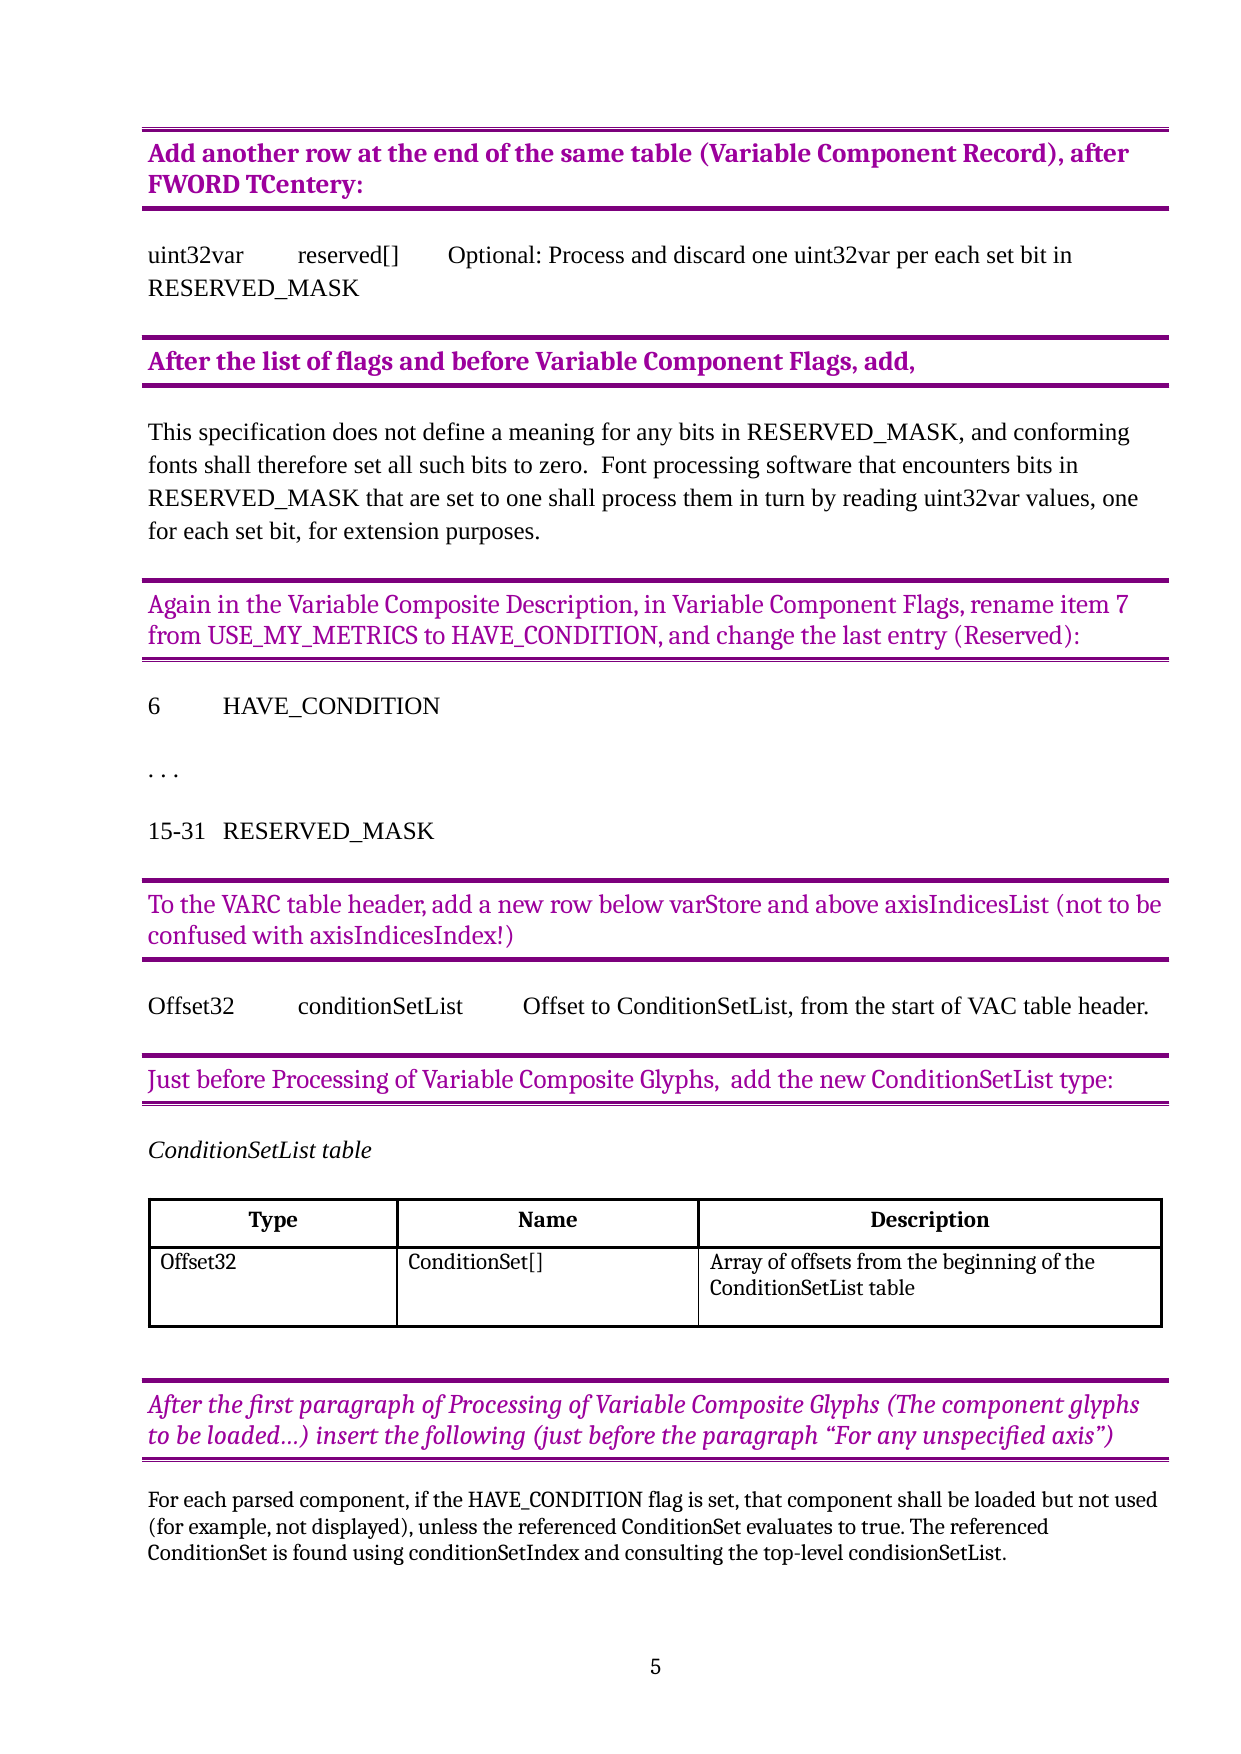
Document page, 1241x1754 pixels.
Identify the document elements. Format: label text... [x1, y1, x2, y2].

table_header Description [700, 1201, 1160, 1246]
text This specification does not define a meaning for any bits in RESERVED_MASK, and conforming fonts shall therefore set all such bits to zero. Font processing software that encounters bits in RESERVED_MASK that are set to one shall process them in turn by reading uint32var values, one for each set bit, for extension purposes. [148, 417, 1163, 545]
text To the VARC table header, add a new row below varStore and above axisIndicesList (not to be confused with axisIndicesIndex!) [142, 883, 1169, 957]
text ConditionSetList table [148, 1135, 1163, 1164]
text Offset32 conditionSetList Offset to ConditionSetList, from the start of VAC table header. [148, 991, 1163, 1020]
table_cell ConditionSet[] [398, 1249, 698, 1325]
text After the list of flags and before Variable Component Flags, add, [142, 340, 1169, 383]
text 15-31 RESERVED_MASK [148, 816, 1163, 844]
text After the first paragraph of Processing of Variable Composite Glyphs (The component glyphs to be loaded…) insert the following (just before the paragraph “For any unspecified axis”) [142, 1383, 1169, 1457]
table_header Type [151, 1201, 396, 1246]
table_cell Offset32 [151, 1249, 396, 1325]
text 6 HAVE_CONDITION [148, 691, 1163, 720]
text Again in the Variable Composite Description, in Variable Component Flags, rename item 7 from USE_MY_METRICS to HAVE_CONDITION, and change the last entry (Reserved): [142, 583, 1169, 657]
text Just before Processing of Variable Composite Glyphs, add the new ConditionSetList type: [142, 1058, 1169, 1101]
text . . . [148, 754, 1163, 782]
text Add another row at the end of the same table (Variable Component Record), after FWORD TCentery: [142, 132, 1169, 206]
text For each parsed component, if the HAVE_CONDITION flag is set, that component shall be loaded but not used (for example, not displayed), unless the referenced ConditionSet evaluates to true. The referenced ConditionSet is found using conditionSetIndex and consulting the top-level condisionSetList. [148, 1487, 1163, 1566]
table_cell Array of offsets from the beginning of the ConditionSetList table [699, 1249, 1160, 1325]
text uint32var reserved[] Optional: Process and discard one uint32var per each set bit in RESERVED_MASK [148, 240, 1163, 302]
table_header Name [399, 1201, 697, 1246]
